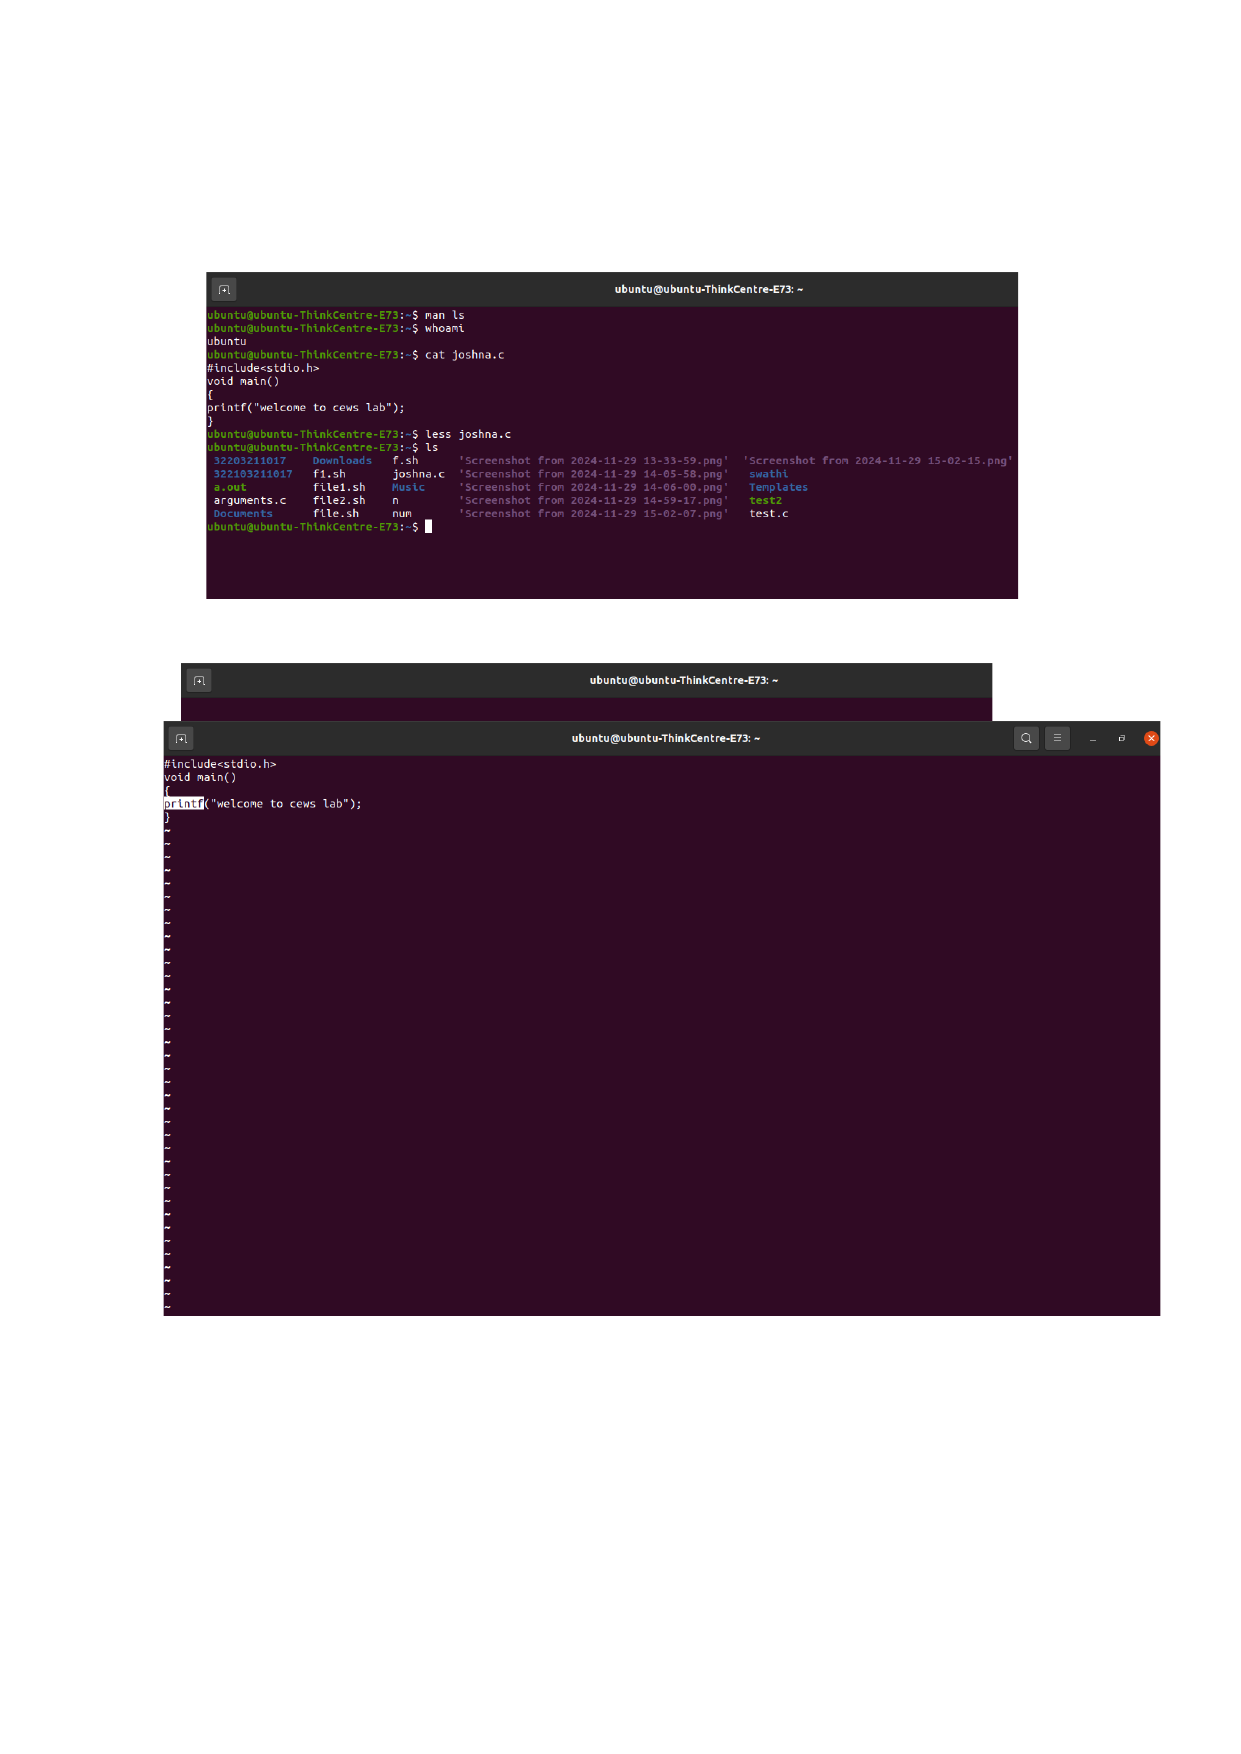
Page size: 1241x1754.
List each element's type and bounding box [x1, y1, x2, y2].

picture [206, 272, 1019, 599]
picture [163, 679, 1161, 1316]
